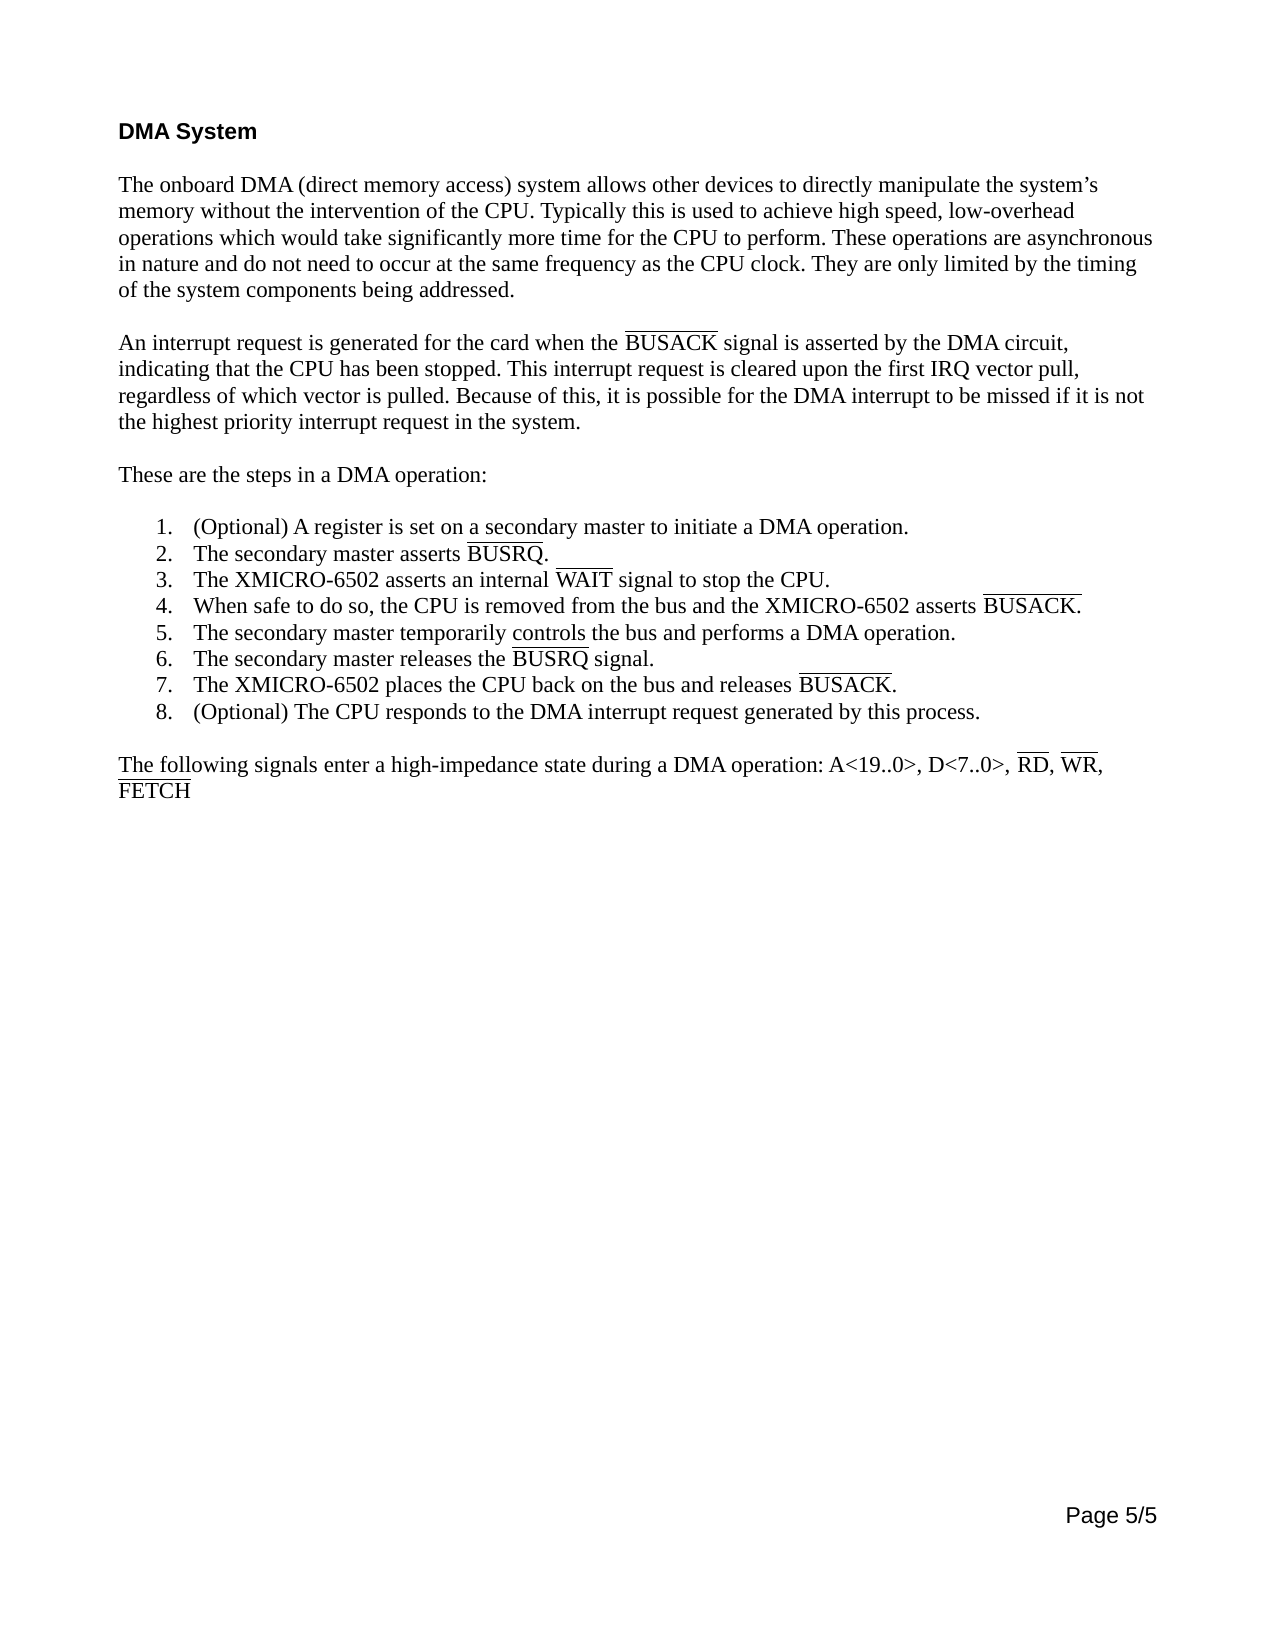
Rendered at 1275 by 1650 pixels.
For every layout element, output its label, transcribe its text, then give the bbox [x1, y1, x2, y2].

text These are the steps in a DMA operation: [118, 461, 1157, 487]
text An interrupt request is generated for the card when the BUSACK signal is asserted by the DMA circuit, indicating that the CPU has been stopped. This interrupt request is cleared upon the first IRQ vector pull, regardless of which vector is pulled. Because of this, it is possible for the DMA interrupt to be missed if it is not the highest priority interrupt request in the system. [118, 329, 1157, 434]
text The onboard DMA (direct memory access) system allows other devices to directly manipulate the system’s memory without the intervention of the CPU. Typically this is used to achieve high speed, low-overhead operations which would take significantly more time for the CPU to perform. These operations are asynchronous in nature and do not need to occur at the same frequency as the CPU clock. They are only limited by the timing of the system components being addressed. [118, 171, 1157, 303]
list The secondary master releases the BUSRQ signal. [156, 645, 1157, 672]
text The following signals enter a high-impedance state during a DMA operation: A<19..0>, D<7..0>, RD, WR, FETCH [118, 751, 1157, 803]
list The secondary master temporarily controls the bus and performs a DMA operation. [156, 619, 1157, 645]
list The XMICRO-6502 asserts an internal WAIT signal to stop the CPU. [156, 566, 1157, 592]
list (Optional) The CPU responds to the DMA interrupt request generated by this process. [156, 698, 1157, 724]
list The secondary master asserts BUSRQ. [156, 540, 1157, 566]
list When safe to do so, the CPU is removed from the bus and the XMICRO-6502 asserts BUSACK. [156, 592, 1157, 619]
list The XMICRO-6502 places the CPU back on the bus and releases BUSACK. [156, 672, 1157, 698]
list (Optional) A register is set on a secondary master to initiate a DMA operation. [156, 513, 1157, 540]
text DMA System [118, 118, 1157, 144]
